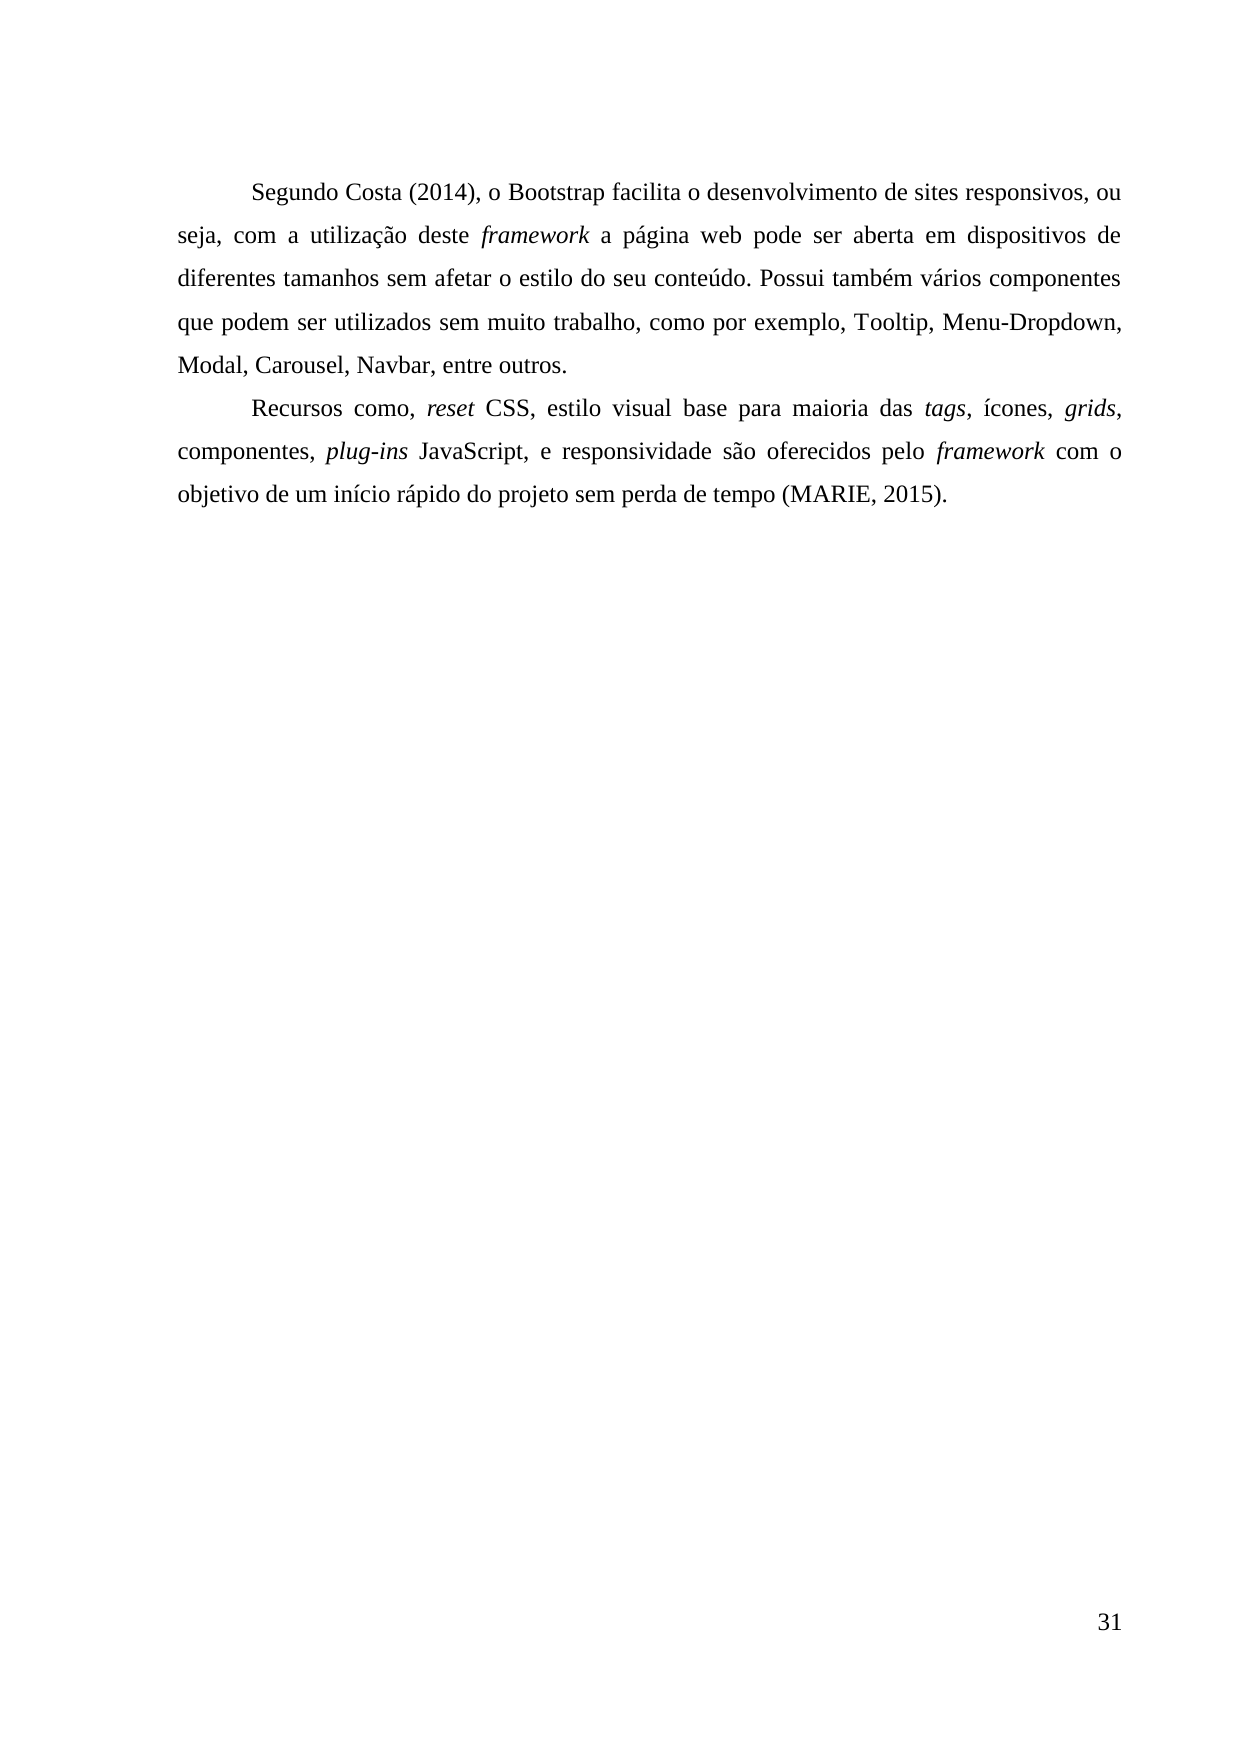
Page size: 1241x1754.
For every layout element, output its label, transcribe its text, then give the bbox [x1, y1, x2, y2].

text Recursos como, reset CSS, estilo visual base para maioria das tags, ícones, grids, componentes, plug-ins JavaScript, e responsividade são oferecidos pelo framework com o objetivo de um início rápido do projeto sem perda de tempo (MARIE, 2015). [177, 393, 1122, 508]
text Segundo Costa (2014), o Bootstrap facilita o desenvolvimento de sites responsivos, ou seja, com a utilização deste framework a página web pode ser aberta em dispositivos de diferentes tamanhos sem afetar o estilo do seu conteúdo. Possui também vários componentes que podem ser utilizados sem muito trabalho, como por exemplo, Tooltip, Menu-Dropdown, Modal, Carousel, Navbar, entre outros. [177, 177, 1122, 378]
